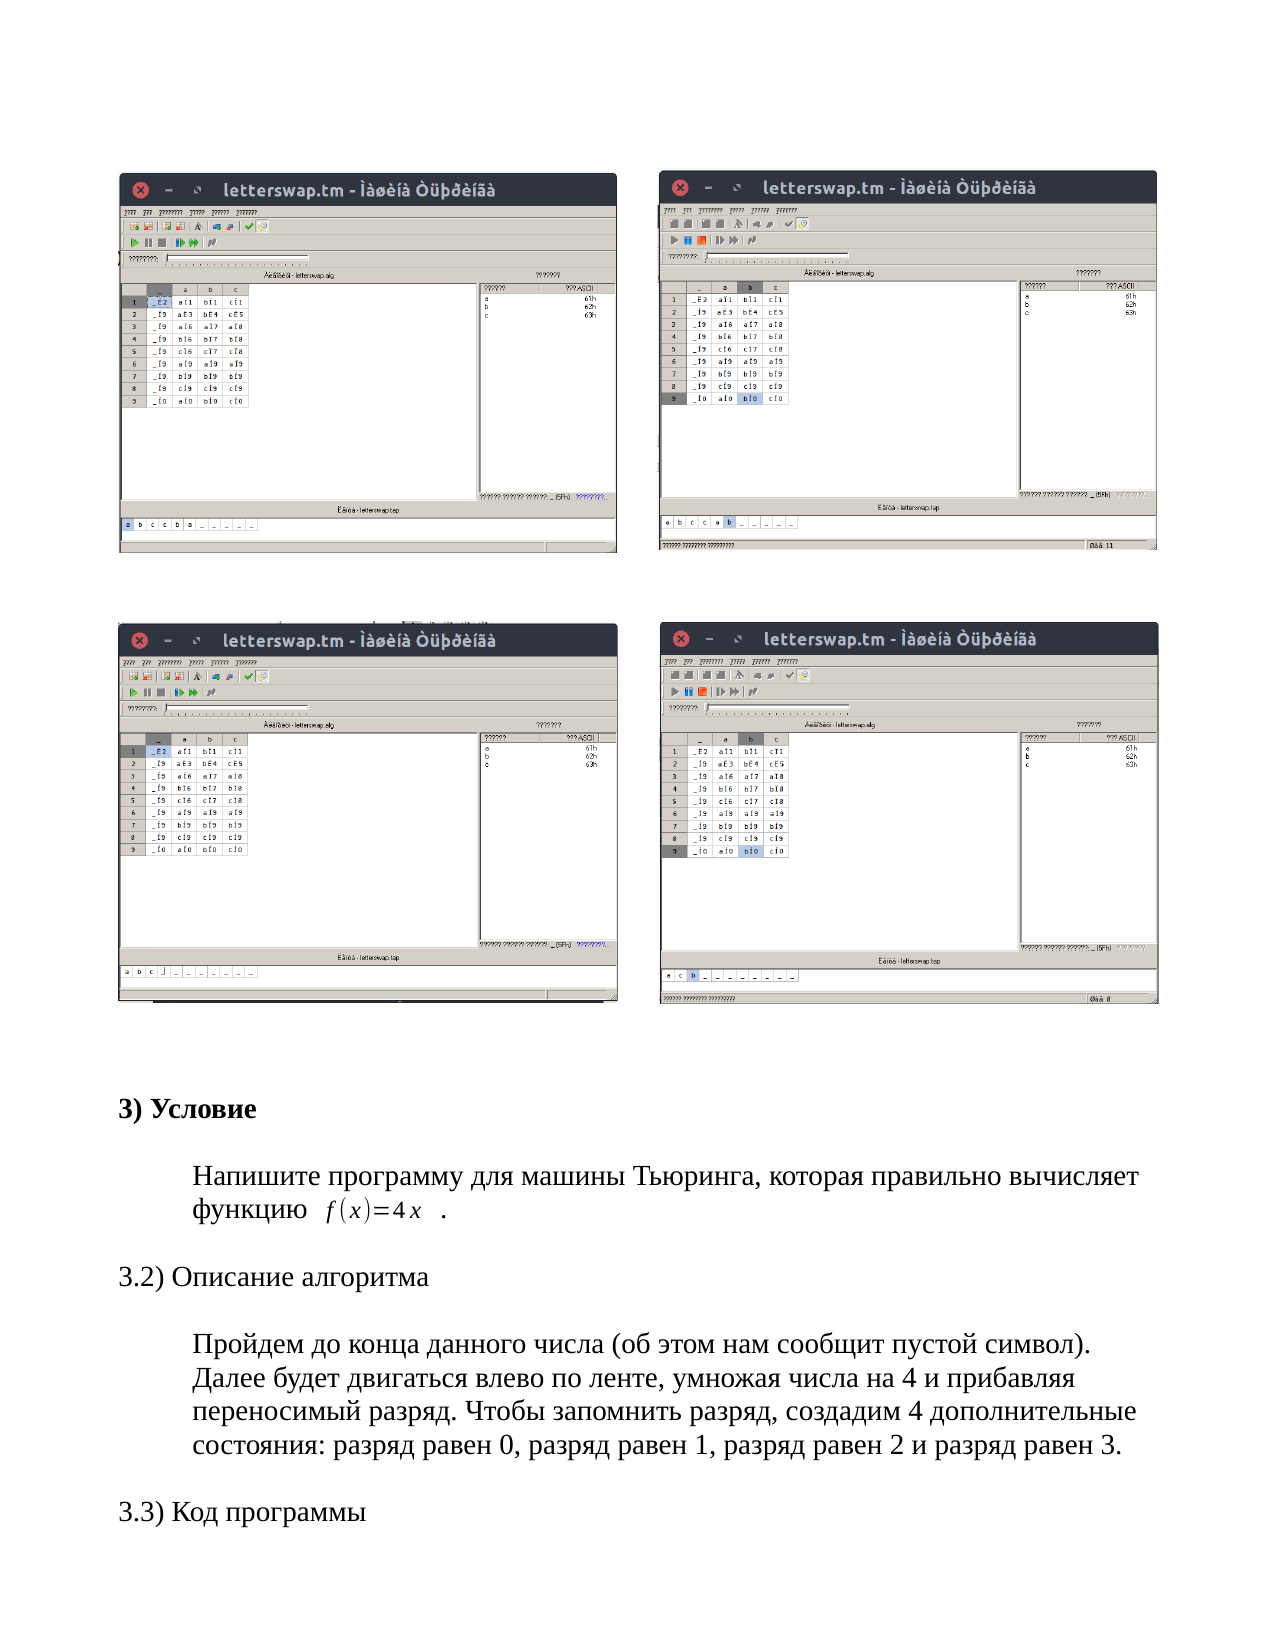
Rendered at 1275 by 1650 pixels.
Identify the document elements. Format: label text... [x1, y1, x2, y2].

picture [118, 171, 618, 553]
text 3.2) Описание алгоритма [118, 1259, 1157, 1293]
text Пройдем до конца данного числа (об этом нам сообщит пустой символ). Далее будет двигаться влево по ленте, умножая числа на 4 и прибавляя переносимый разряд. Чтобы запомнить разряд, создадим 4 дополнительные состояния: разряд равен 0, разряд равен 1, разряд равен 2 и разряд равен 3. [118, 1326, 1157, 1461]
text 3.3) Код программы [118, 1494, 1157, 1528]
text Напишите программу для машины Тьюринга, которая правильно вычисляет функцию. [118, 1158, 1157, 1226]
text 3) Условие [118, 1091, 1157, 1124]
picture [659, 622, 1159, 1004]
picture [657, 168, 1157, 550]
picture [118, 621, 618, 1003]
